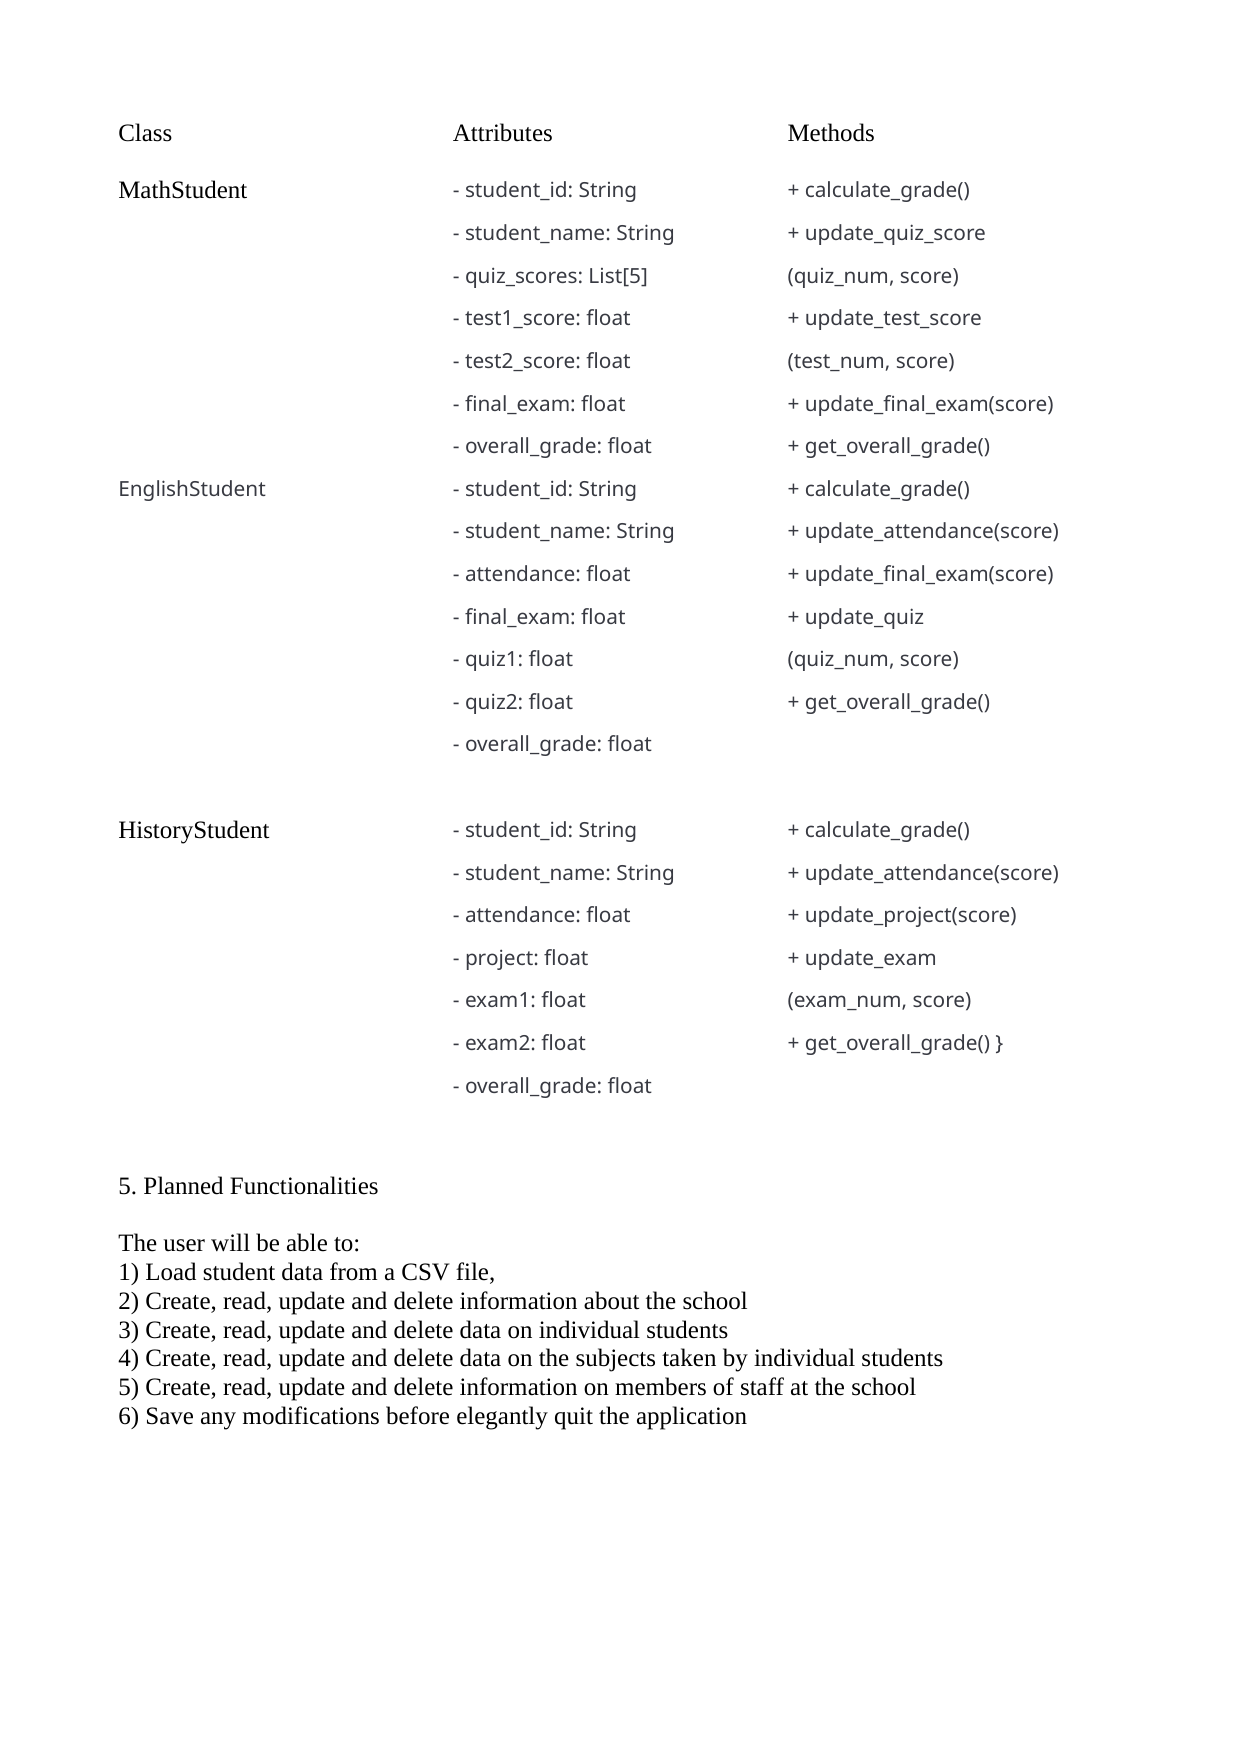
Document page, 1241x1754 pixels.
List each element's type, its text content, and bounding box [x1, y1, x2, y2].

text 4) Create, read, update and delete data on the subjects taken by individual students [118, 1343, 1122, 1372]
text The user will be able to: [118, 1228, 1122, 1257]
table_cell - student_id: String - student_name: String - quiz_scores: List[5] - test1_score: float - test2_score: float - final_exam: float - overall_grade: float [453, 176, 787, 474]
text 2) Create, read, update and delete information about the school [118, 1286, 1122, 1315]
text 1) Load student data from a CSV file, [118, 1257, 1122, 1286]
table_cell + calculate_grade() + update_attendance(score) + update_project(score) + update_exam (exam_num, score) + get_overall_grade() } [787, 815, 1122, 1113]
table_cell EnglishStudent [118, 474, 453, 815]
table_cell HistoryStudent [118, 815, 453, 1113]
table_cell [787, 147, 1122, 176]
table_header Methods [787, 118, 1122, 147]
text 5. Planned Functionalities [118, 1171, 1122, 1200]
table_cell + calculate_grade() + update_attendance(score) + update_final_exam(score) + update_quiz (quiz_num, score) + get_overall_grade() [787, 474, 1122, 815]
table_cell - student_id: String - student_name: String - attendance: float - project: float - exam1: float - exam2: float - overall_grade: float [453, 815, 787, 1113]
text 6) Save any modifications before elegantly quit the application [118, 1401, 1122, 1430]
table_header Class [118, 118, 453, 147]
table_cell - student_id: String - student_name: String - attendance: float - final_exam: float - quiz1: float - quiz2: float - overall_grade: float [453, 474, 787, 815]
table_cell MathStudent [118, 176, 453, 474]
table_cell [453, 147, 787, 176]
table_cell + calculate_grade() + update_quiz_score (quiz_num, score) + update_test_score (test_num, score) + update_final_exam(score) + get_overall_grade() [787, 176, 1122, 474]
text 3) Create, read, update and delete data on individual students [118, 1315, 1122, 1343]
table_cell [118, 147, 453, 176]
table_header Attributes [453, 118, 787, 147]
text 5) Create, read, update and delete information on members of staff at the school [118, 1372, 1122, 1401]
